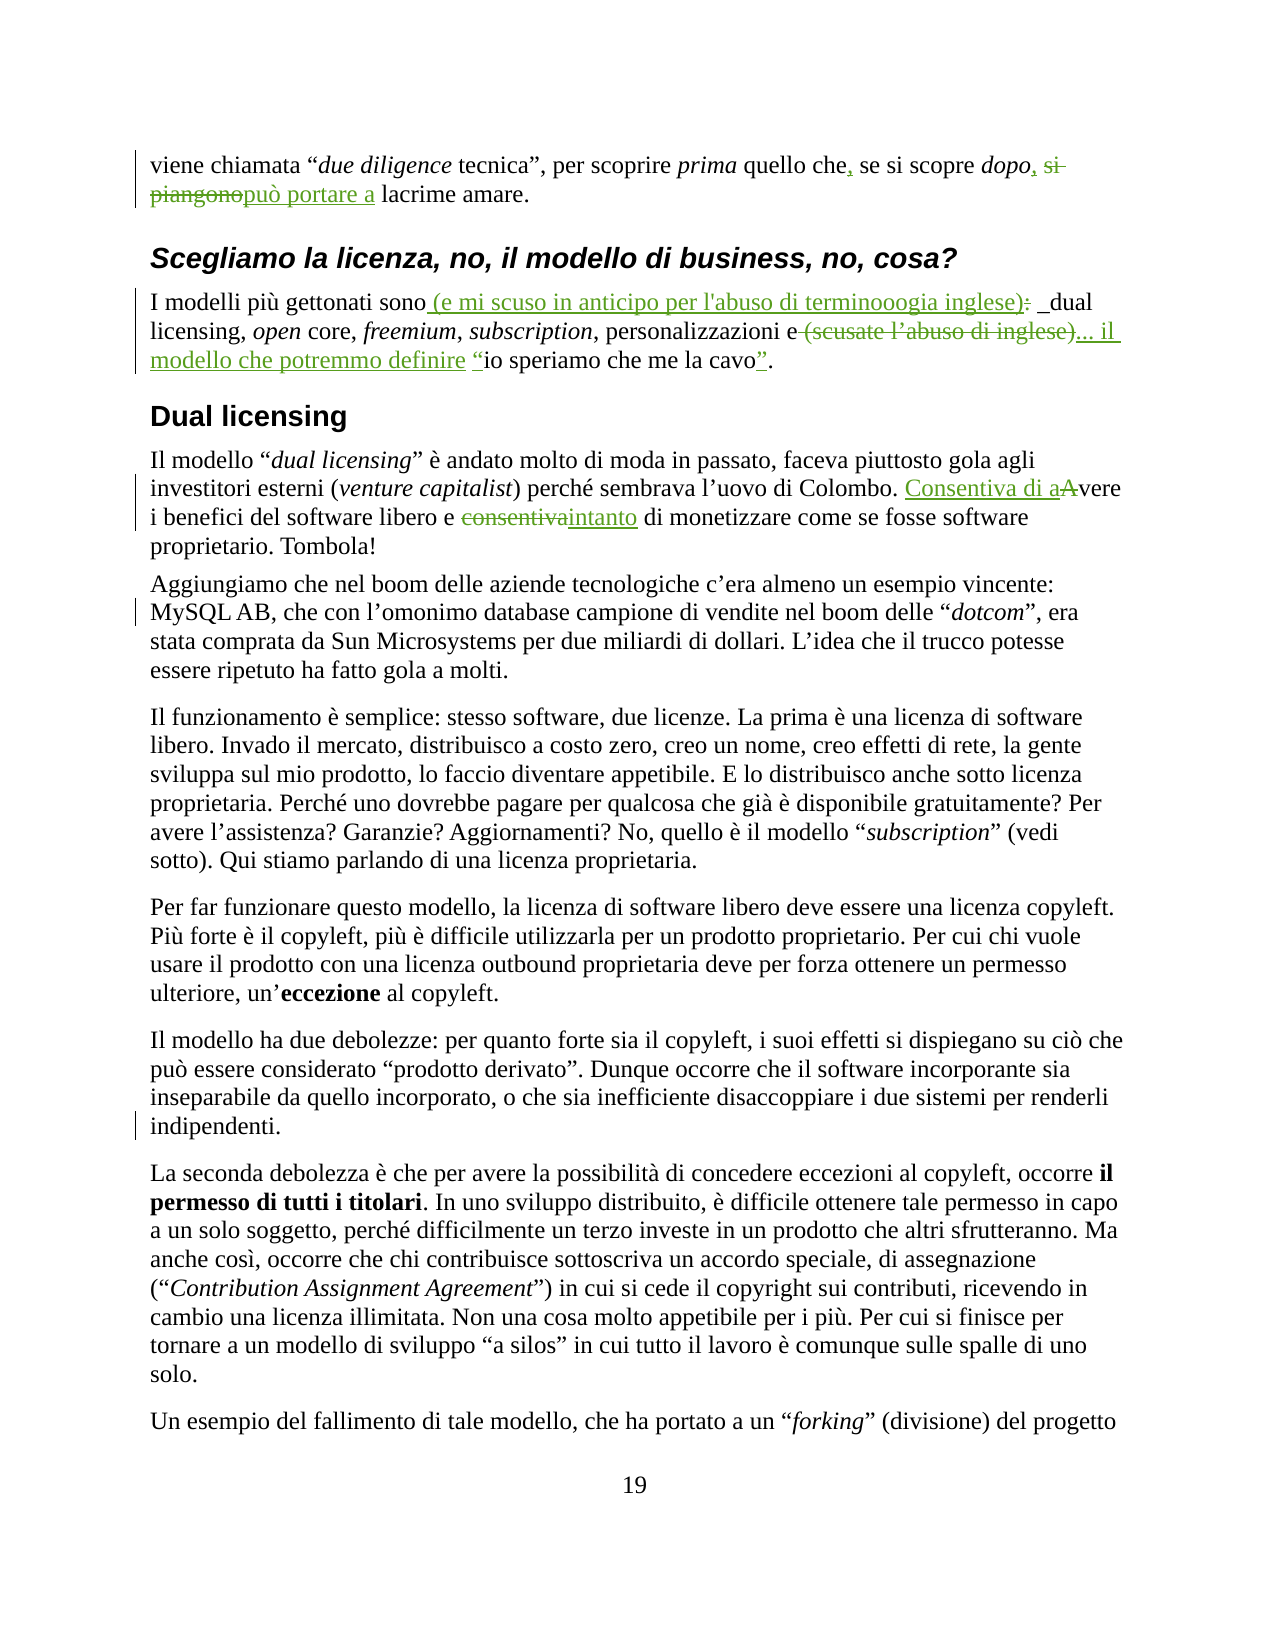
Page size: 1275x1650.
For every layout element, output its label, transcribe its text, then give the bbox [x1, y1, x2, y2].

text Il modello ha due debolezze: per quanto forte sia il copyleft, i suoi effetti si dispiegano su ciò che può essere considerato “prodotto derivato”. Dunque occorre che il software incorporante sia inseparabile da quello incorporato, o che sia inefficiente disaccoppiare i due sistemi per renderli indipendenti. [150, 1025, 1125, 1140]
text Il modello “dual licensing” è andato molto di moda in passato, faceva piuttosto gola agli investitori esterni (venture capitalist) perché sembrava l’uovo di Colombo. Consentiva di avere i benefici del software libero e intanto di monetizzare come se fosse software proprietario. Tombola! [150, 445, 1125, 560]
text viene chiamata “due diligence tecnica”, per scoprire prima quello che, se si scopre dopo, può portare a lacrime amare. [150, 150, 1125, 207]
subtitle Dual licensing [150, 399, 1125, 432]
text Il funzionamento è semplice: stesso software, due licenze. La prima è una licenza di software libero. Invado il mercato, distribuisco a costo zero, creo un nome, creo effetti di rete, la gente sviluppa sul mio prodotto, lo faccio diventare appetibile. E lo distribuisco anche sotto licenza proprietaria. Perché uno dovrebbe pagare per qualcosa che già è disponibile gratuitamente? Per avere l’assistenza? Garanzie? Aggiornamenti? No, quello è il modello “subscription” (vedi sotto). Qui stiamo parlando di una licenza proprietaria. [150, 702, 1125, 874]
subtitle Scegliamo la licenza, no, il modello di business, no, cosa? [150, 241, 1125, 275]
text La seconda debolezza è che per avere la possibilità di concedere eccezioni al copyleft, occorre il permesso di tutti i titolari. In uno sviluppo distribuito, è difficile ottenere tale permesso in capo a un solo soggetto, perché difficilmente un terzo investe in un prodotto che altri sfrutteranno. Ma anche così, occorre che chi contribuisce sottoscriva un accordo speciale, di assegnazione (“Contribution Assignment Agreement”) in cui si cede il copyright sui contributi, ricevendo in cambio una licenza illimitata. Non una cosa molto appetibile per i più. Per cui si finisce per tornare a un modello di sviluppo “a silos” in cui tutto il lavoro è comunque sulle spalle di uno solo. [150, 1158, 1125, 1388]
text Aggiungiamo che nel boom delle aziende tecnologiche c’era almeno un esempio vincente: MySQL AB, che con l’omonimo database campione di vendite nel boom delle “dotcom”, era stata comprata da Sun Microsystems per due miliardi di dollari. L’idea che il trucco potesse essere ripetuto ha fatto gola a molti. [150, 569, 1125, 684]
text I modelli più gettonati sono (e mi scuso in anticipo per l'abuso di terminooogia inglese) _dual licensing, open core, freemium, subscription, personalizzazioni e... il modello che potremmo definire “io speriamo che me la cavo”. [150, 287, 1125, 374]
text Per far funzionare questo modello, la licenza di software libero deve essere una licenza copyleft. Più forte è il copyleft, più è difficile utilizzarla per un prodotto proprietario. Per cui chi vuole usare il prodotto con una licenza outbound proprietaria deve per forza ottenere un permesso ulteriore, un’eccezione al copyleft. [150, 892, 1125, 1007]
text Un esempio del fallimento di tale modello, che ha portato a un “forking” (divisione) del progetto [150, 1406, 1125, 1434]
